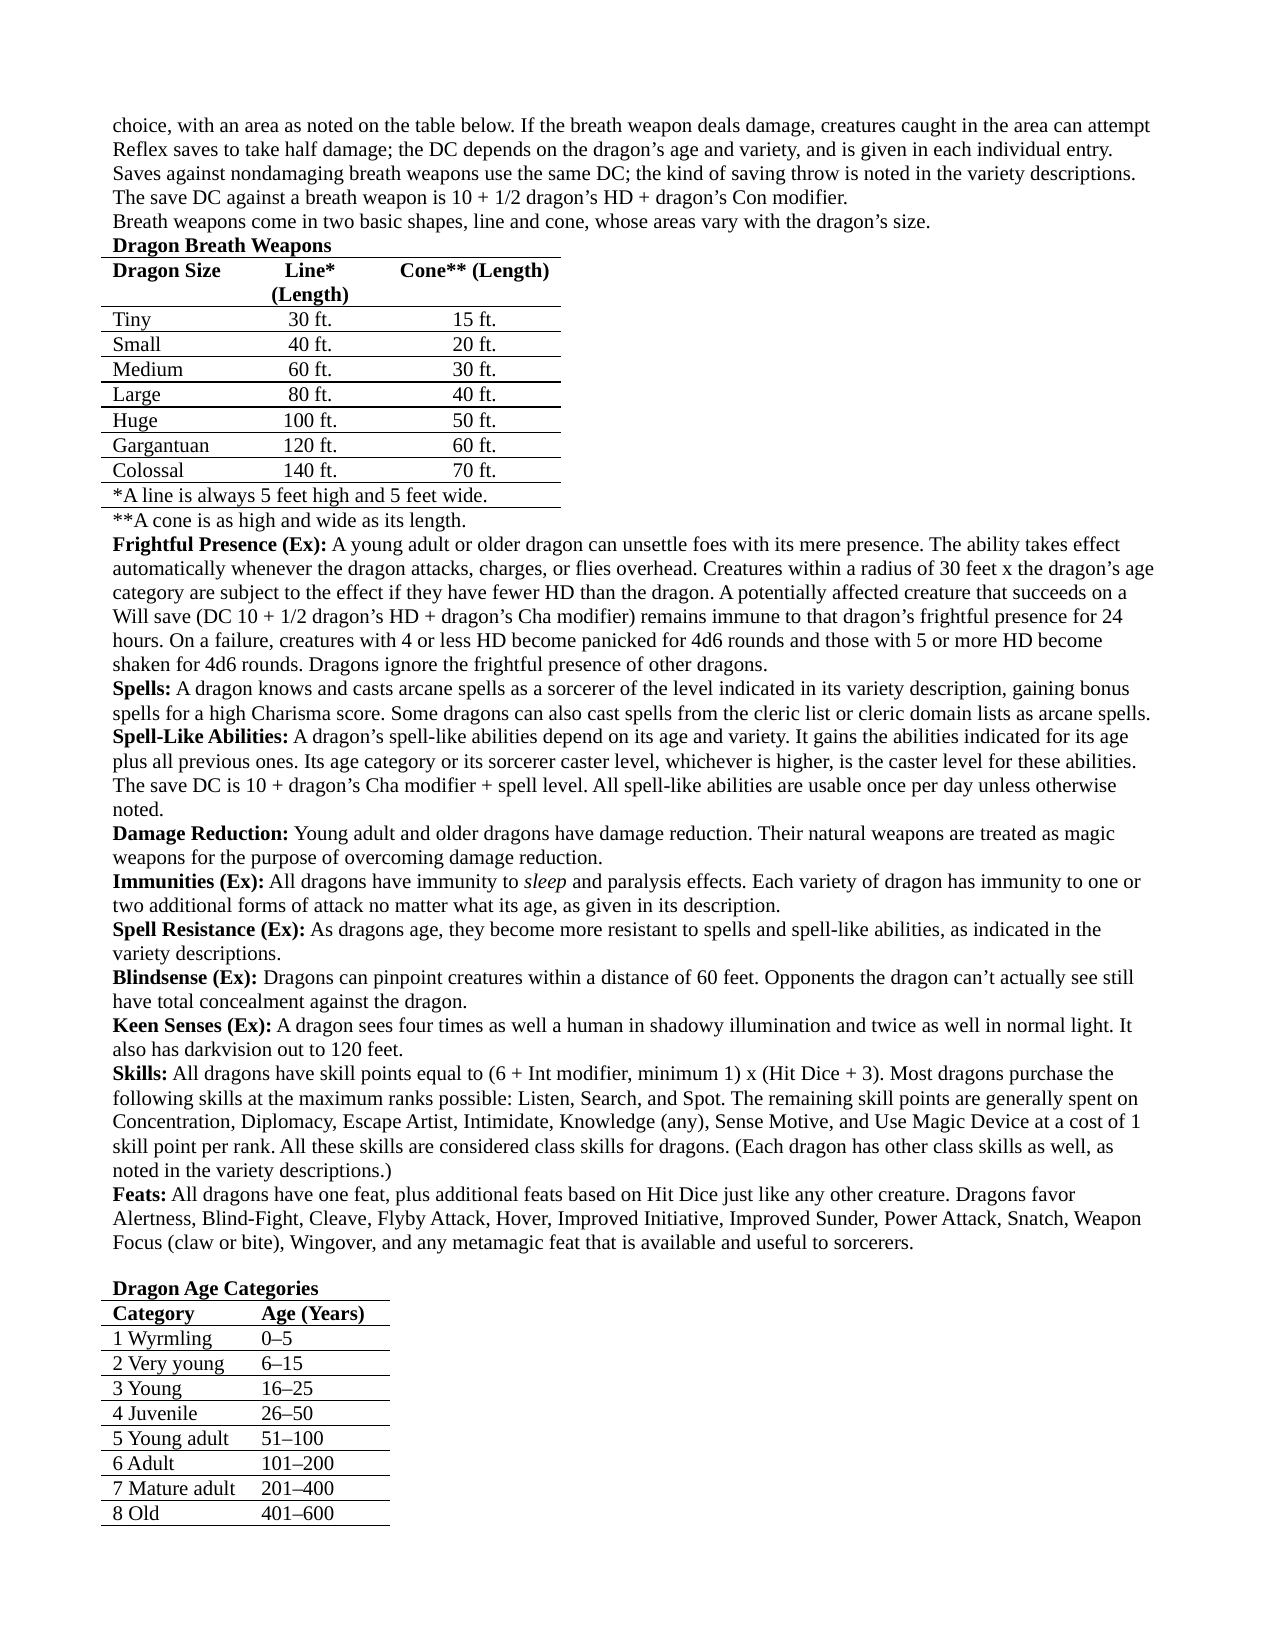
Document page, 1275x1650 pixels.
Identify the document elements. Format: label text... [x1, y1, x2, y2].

table_cell 7 Mature adult [101, 1476, 250, 1500]
table_cell 8 Old [101, 1501, 250, 1525]
text Damage Reduction: Young adult and older dragons have damage reduction. Their natural weapons are treated as magic weapons for the purpose of overcoming damage reduction. [112, 821, 1162, 869]
table_cell Category [101, 1301, 250, 1324]
table_cell **A cone is as high and wide as its length. [101, 508, 561, 532]
table_cell 20 ft. [388, 332, 561, 356]
text choice, with an area as noted on the table below. If the breath weapon deals damage, creatures caught in the area can attempt Reflex saves to take half damage; the DC depends on the dragon’s age and variety, and is given in each individual entry. Saves against nondamaging breath weapons use the same DC; the kind of saving throw is noted in the variety descriptions. The save DC against a breath weapon is 10 + 1/2 dragon’s HD + dragon’s Con modifier. [112, 112, 1162, 209]
table_cell 15 ft. [388, 307, 561, 331]
table_cell Huge [101, 408, 232, 432]
table_cell 140 ft. [232, 458, 388, 482]
table_cell 50 ft. [388, 408, 561, 432]
table_cell Large [101, 383, 232, 406]
table_cell Tiny [101, 307, 232, 331]
table_cell Dragon Size [101, 258, 232, 306]
table_header Dragon Age Categories [101, 1275, 390, 1299]
table_cell Gargantuan [101, 433, 232, 457]
table_cell 201–400 [250, 1476, 390, 1500]
text Breath weapons come in two basic shapes, line and cone, whose areas vary with the dragon’s size. [112, 209, 1162, 233]
table_cell 2 Very young [101, 1351, 250, 1375]
text Spell-Like Abilities: A dragon’s spell-like abilities depend on its age and variety. It gains the abilities indicated for its age plus all previous ones. Its age category or its sorcerer caster level, whichever is higher, is the caster level for these abilities. The save DC is 10 + dragon’s Cha modifier + spell level. All spell-like abilities are usable once per day unless otherwise noted. [112, 724, 1162, 821]
text Spell Resistance (Ex): As dragons age, they become more resistant to spells and spell-like abilities, as indicated in the variety descriptions. [112, 917, 1162, 965]
table_cell 100 ft. [232, 408, 388, 432]
table_cell 401–600 [250, 1501, 390, 1525]
table_cell Age (Years) [250, 1301, 390, 1324]
table_cell 5 Young adult [101, 1426, 250, 1450]
table_cell 1 Wyrmling [101, 1326, 250, 1350]
table_cell 51–100 [250, 1426, 390, 1450]
table_cell 4 Juvenile [101, 1401, 250, 1425]
table_cell 101–200 [250, 1451, 390, 1475]
text Immunities (Ex): All dragons have immunity to sleep and paralysis effects. Each variety of dragon has immunity to one or two additional forms of attack no matter what its age, as given in its description. [112, 869, 1162, 917]
table_cell 3 Young [101, 1376, 250, 1400]
table_cell 26–50 [250, 1401, 390, 1425]
table_cell 30 ft. [232, 307, 388, 331]
table_header Dragon Breath Weapons [101, 233, 561, 257]
text Frightful Presence (Ex): A young adult or older dragon can unsettle foes with its mere presence. The ability takes effect automatically whenever the dragon attacks, charges, or flies overhead. Creatures within a radius of 30 feet x the dragon’s age category are subject to the effect if they have fewer HD than the dragon. A potentially affected creature that succeeds on a Will save (DC 10 + 1/2 dragon’s HD + dragon’s Cha modifier) remains immune to that dragon’s frightful presence for 24 hours. On a failure, creatures with 4 or less HD become panicked for 4d6 rounds and those with 5 or more HD become shaken for 4d6 rounds. Dragons ignore the frightful presence of other dragons. [112, 532, 1162, 676]
table_cell Cone** (Length) [388, 258, 561, 306]
text Keen Senses (Ex): A dragon sees four times as well a human in shadowy illumination and twice as well in normal light. It also has darkvision out to 120 feet. [112, 1013, 1162, 1061]
table_cell Small [101, 332, 232, 356]
table_cell 30 ft. [388, 357, 561, 381]
table_cell 6 Adult [101, 1451, 250, 1475]
table_cell 60 ft. [388, 433, 561, 457]
table_cell Line* (Length) [232, 258, 388, 306]
table_cell Colossal [101, 458, 232, 482]
table_cell Medium [101, 357, 232, 381]
table_cell 40 ft. [232, 332, 388, 356]
table_cell *A line is always 5 feet high and 5 feet wide. [101, 483, 561, 507]
table_cell 60 ft. [232, 357, 388, 381]
table_cell 70 ft. [388, 458, 561, 482]
table_cell 6–15 [250, 1351, 390, 1375]
text Feats: All dragons have one feat, plus additional feats based on Hit Dice just like any other creature. Dragons favor Alertness, Blind-Fight, Cleave, Flyby Attack, Hover, Improved Initiative, Improved Sunder, Power Attack, Snatch, Weapon Focus (claw or bite), Wingover, and any metamagic feat that is available and useful to sorcerers. [112, 1182, 1162, 1254]
table_cell 80 ft. [232, 383, 388, 406]
table_cell 0–5 [250, 1326, 390, 1350]
text Spells: A dragon knows and casts arcane spells as a sorcerer of the level indicated in its variety description, gaining bonus spells for a high Charisma score. Some dragons can also cast spells from the cleric list or cleric domain lists as arcane spells. [112, 676, 1162, 724]
text Blindsense (Ex): Dragons can pinpoint creatures within a distance of 60 feet. Opponents the dragon can’t actually see still have total concealment against the dragon. [112, 965, 1162, 1013]
text Skills: All dragons have skill points equal to (6 + Int modifier, minimum 1) x (Hit Dice + 3). Most dragons purchase the following skills at the maximum ranks possible: Listen, Search, and Spot. The remaining skill points are generally spent on Concentration, Diplomacy, Escape Artist, Intimidate, Knowledge (any), Sense Motive, and Use Magic Device at a cost of 1 skill point per rank. All these skills are considered class skills for dragons. (Each dragon has other class skills as well, as noted in the variety descriptions.) [112, 1061, 1162, 1182]
table_cell 120 ft. [232, 433, 388, 457]
table_cell 16–25 [250, 1376, 390, 1400]
table_cell 40 ft. [388, 383, 561, 406]
